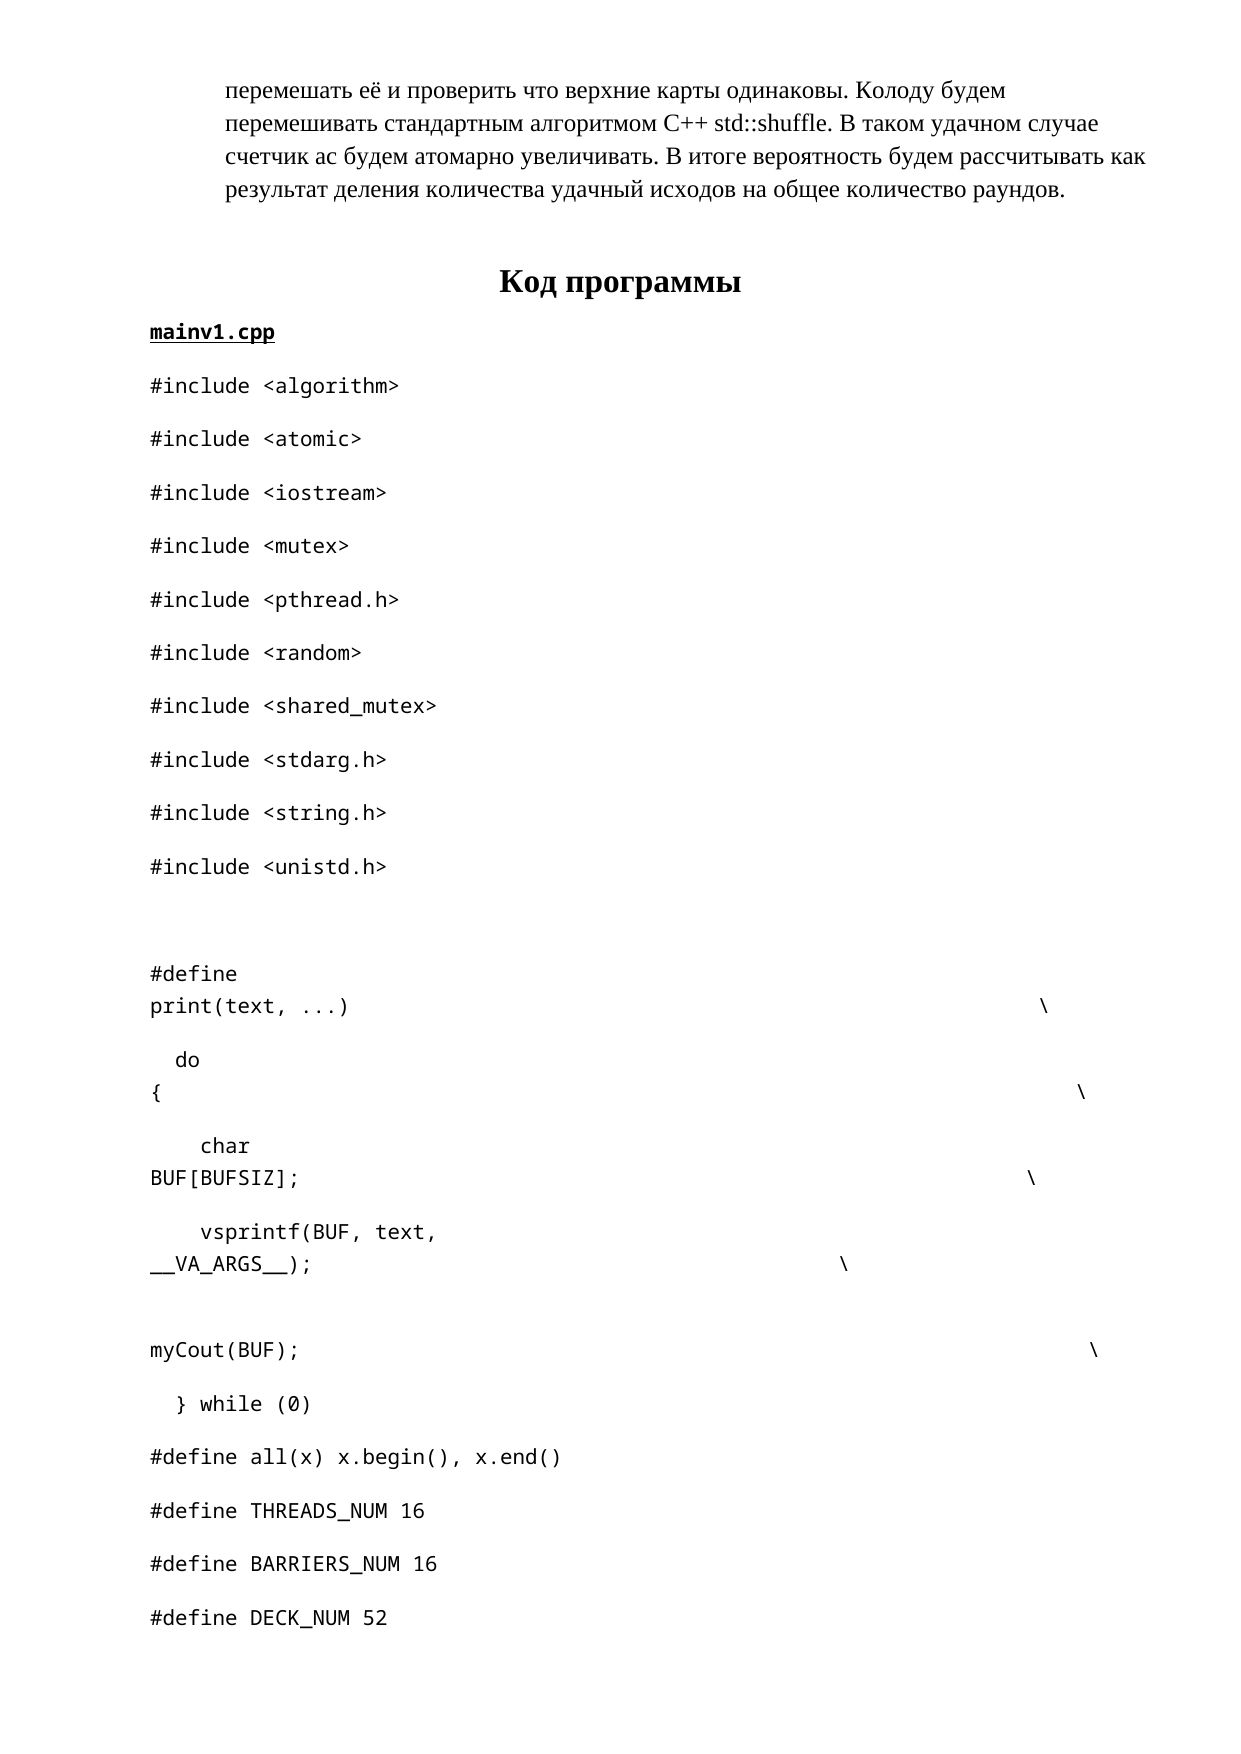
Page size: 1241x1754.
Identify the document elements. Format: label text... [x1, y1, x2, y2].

text #define all(x) x.begin(), x.end() [150, 1442, 1147, 1471]
text #include <unistd.h> [150, 852, 1147, 880]
text #define DECK_NUM 52 [150, 1603, 1147, 1631]
text char BUF[BUFSIZ]; \ [150, 1131, 1147, 1192]
text #include <stdarg.h> [150, 745, 1147, 773]
text #include <iostream> [150, 478, 1147, 506]
text #define BARRIERS_NUM 16 [150, 1549, 1147, 1578]
text #include <mutex> [150, 531, 1147, 560]
text mainv1.cpp [150, 317, 1147, 346]
text myCout(BUF); \ [150, 1303, 1147, 1364]
text #include <algorithm> [150, 371, 1147, 399]
text #include <string.h> [150, 798, 1147, 827]
text #include <random> [150, 638, 1147, 667]
text do { \ [150, 1045, 1147, 1106]
text перемешать её и проверить что верхние карты одинаковы. Колоду будем перемешивать стандартным алгоритмом C++ std::shuffle. В таком удачном случае счетчик ac будем атомарно увеличивать. В итоге вероятность будем рассчитывать как результат деления количества удачный исходов на общее количество раундов. [187, 75, 1147, 203]
text Код программы [93, 261, 1147, 299]
text vsprintf(BUF, text, __VA_ARGS__); \ [150, 1217, 1147, 1278]
text #define THREADS_NUM 16 [150, 1496, 1147, 1524]
text } while (0) [150, 1389, 1147, 1417]
text #include <pthread.h> [150, 585, 1147, 613]
text #define print(text, ...) \ [150, 959, 1147, 1020]
text #include <shared_mutex> [150, 692, 1147, 720]
text #include <atomic> [150, 424, 1147, 453]
